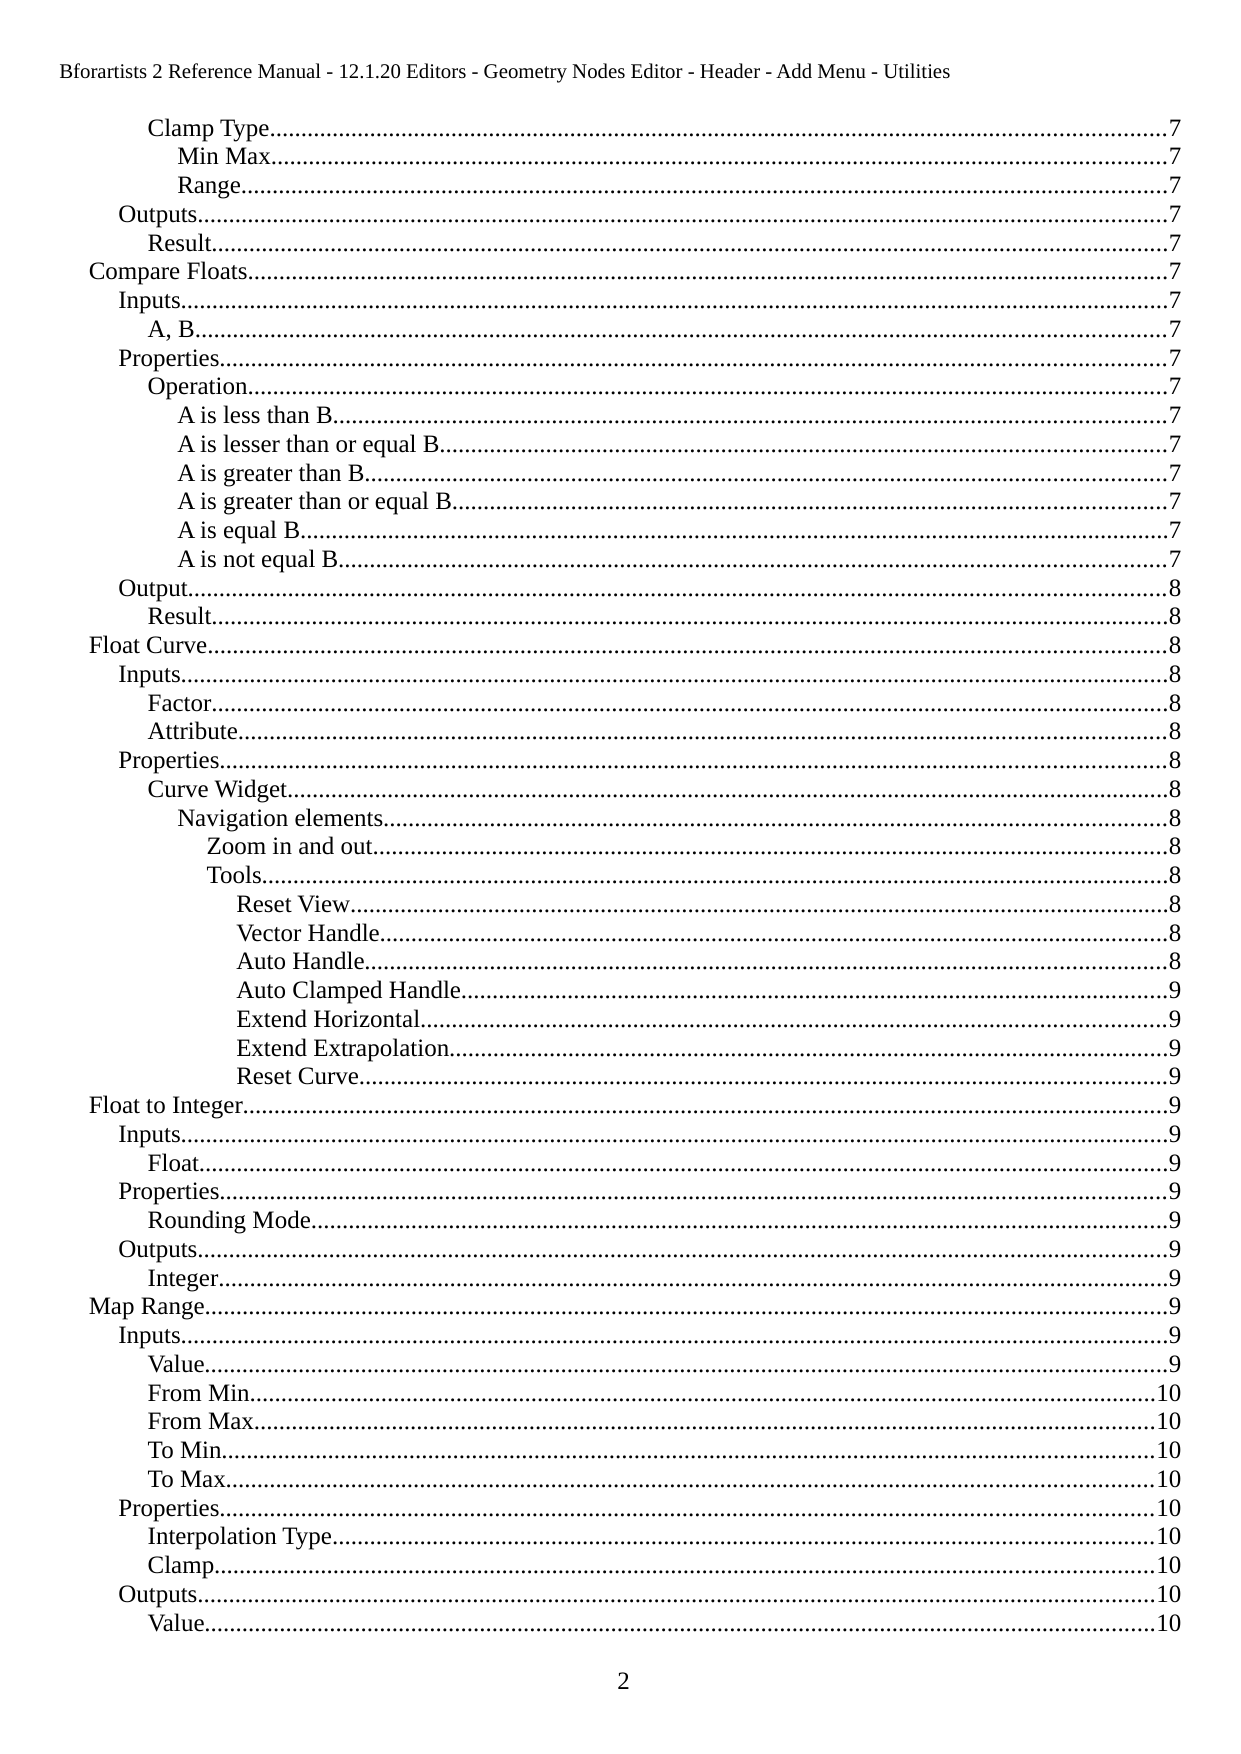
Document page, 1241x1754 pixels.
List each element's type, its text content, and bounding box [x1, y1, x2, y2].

text A is lesser than or equal B 7 [177, 429, 1181, 458]
text Auto Handle 8 [236, 946, 1181, 975]
text A is not equal B 7 [177, 544, 1181, 573]
text Curve Widget 8 [147, 774, 1181, 803]
text Min Max 7 [177, 141, 1181, 170]
text Inputs 8 [118, 659, 1181, 688]
text Range 7 [177, 170, 1181, 199]
text Reset View 8 [236, 889, 1181, 918]
text Value 10 [147, 1608, 1181, 1636]
text Integer 9 [147, 1263, 1181, 1291]
text Factor 8 [147, 688, 1181, 716]
text A is equal B 7 [177, 515, 1181, 544]
text Clamp Type 7 [147, 113, 1181, 141]
text Rounding Mode 9 [147, 1205, 1181, 1234]
text Extend Horizontal 9 [236, 1004, 1181, 1033]
text A, B 7 [147, 314, 1181, 343]
text Compare Floats 7 [88, 256, 1181, 285]
text Properties 10 [118, 1493, 1181, 1521]
text Outputs 9 [118, 1234, 1181, 1263]
text Properties 9 [118, 1176, 1181, 1205]
text Navigation elements 8 [177, 803, 1181, 831]
text Properties 7 [118, 343, 1181, 371]
text A is greater than or equal B 7 [177, 486, 1181, 515]
text A is less than B 7 [177, 400, 1181, 429]
text Result 8 [147, 601, 1181, 630]
text Properties 8 [118, 745, 1181, 774]
text Operation 7 [147, 371, 1181, 400]
text Interpolation Type 10 [147, 1521, 1181, 1550]
text Float to Integer 9 [88, 1090, 1181, 1119]
text Inputs 9 [118, 1320, 1181, 1349]
text Float 9 [147, 1148, 1181, 1176]
text Clamp 10 [147, 1550, 1181, 1579]
text Outputs 7 [118, 199, 1181, 228]
text Attribute 8 [147, 716, 1181, 745]
text Extend Extrapolation 9 [236, 1033, 1181, 1061]
text A is greater than B 7 [177, 458, 1181, 486]
text To Min 10 [147, 1435, 1181, 1464]
text Value 9 [147, 1349, 1181, 1378]
text Outputs 10 [118, 1579, 1181, 1608]
text Auto Clamped Handle 9 [236, 975, 1181, 1004]
text Result 7 [147, 228, 1181, 256]
text Tools 8 [206, 860, 1181, 889]
text Vector Handle 8 [236, 918, 1181, 946]
text Float Curve 8 [88, 630, 1181, 659]
text Reset Curve 9 [236, 1061, 1181, 1090]
text To Max 10 [147, 1464, 1181, 1493]
text Inputs 7 [118, 285, 1181, 314]
text Map Range 9 [88, 1291, 1181, 1320]
text Zoom in and out 8 [206, 831, 1181, 860]
text From Max 10 [147, 1406, 1181, 1435]
text Inputs 9 [118, 1119, 1181, 1148]
text From Min 10 [147, 1378, 1181, 1406]
text Output 8 [118, 573, 1181, 601]
